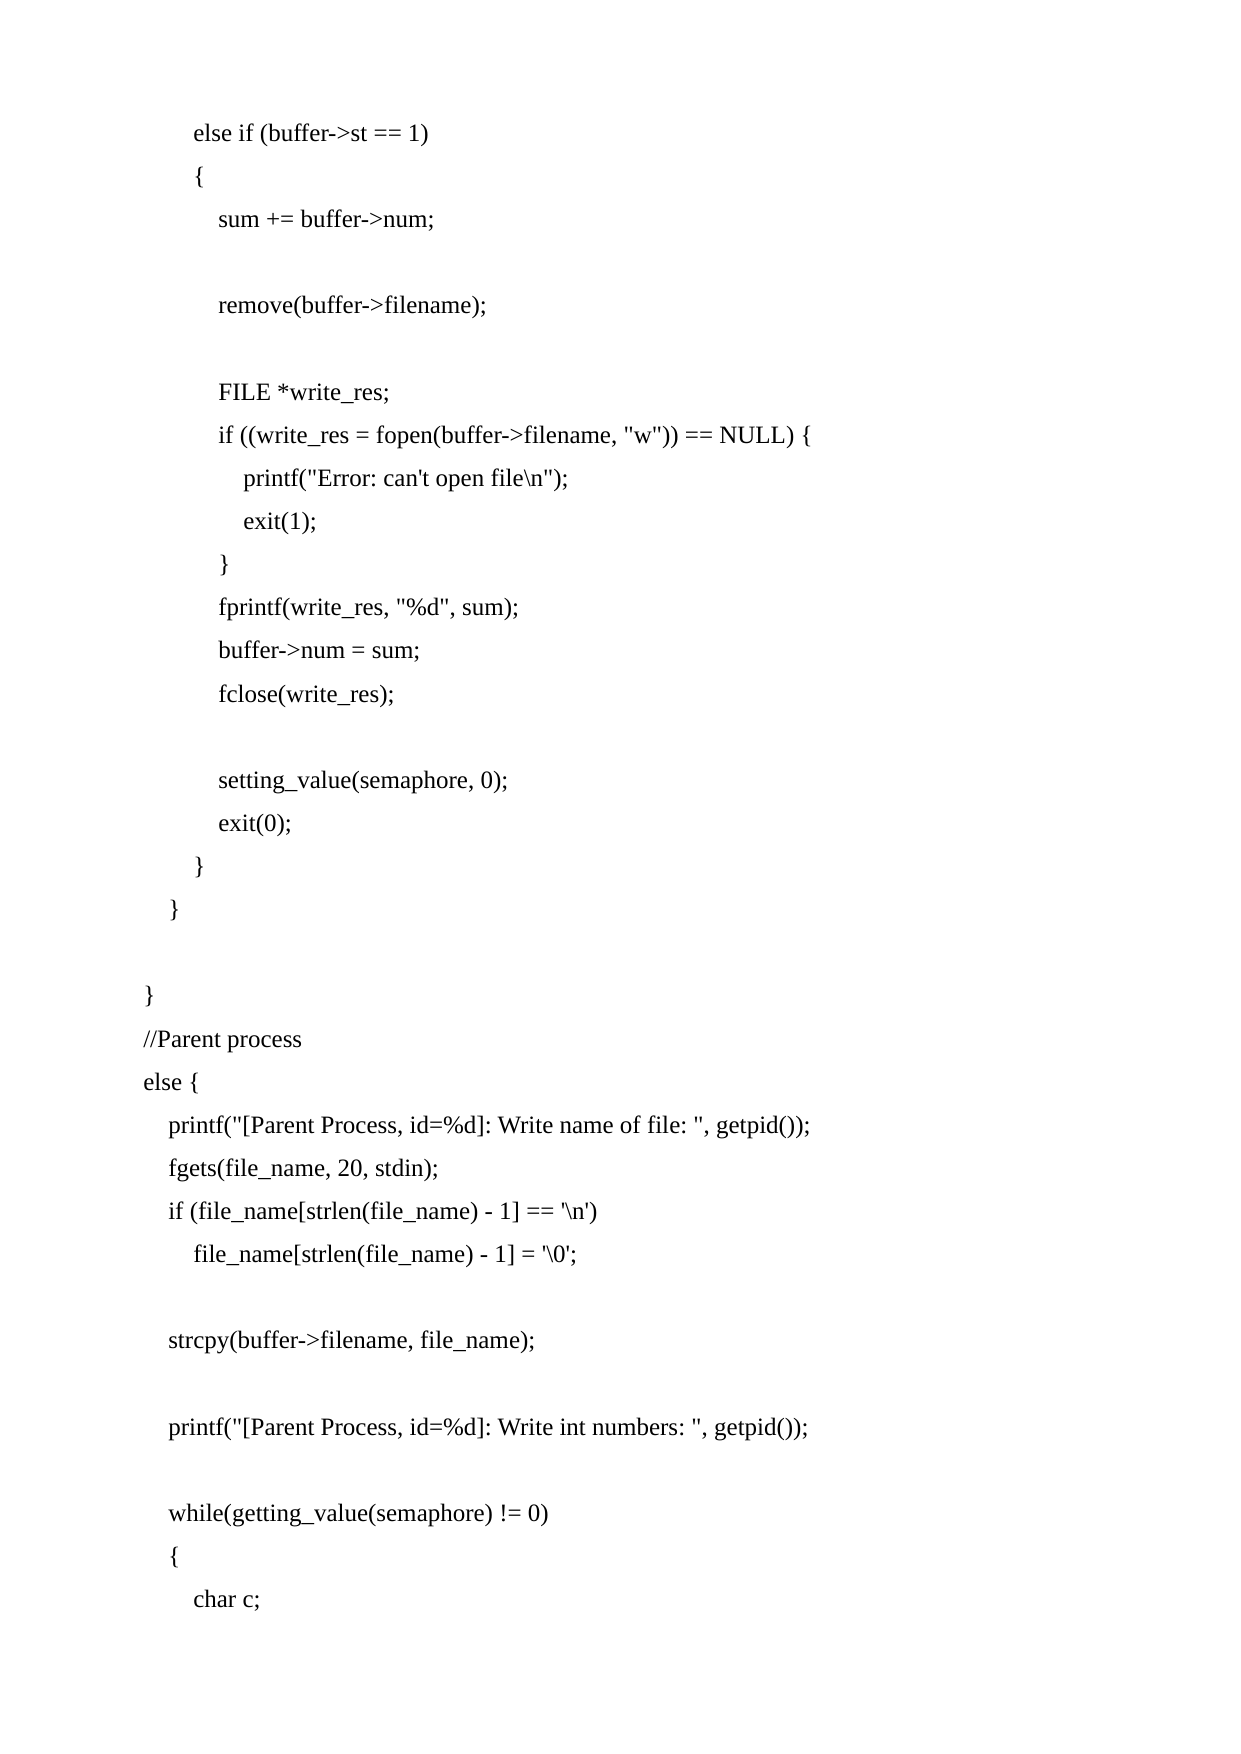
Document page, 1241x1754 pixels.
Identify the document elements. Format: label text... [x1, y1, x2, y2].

text FILE *write_res; [118, 377, 1122, 406]
text printf("[Parent Process, id=%d]: Write int numbers: ", getpid()); [118, 1412, 1122, 1441]
text } [118, 981, 1122, 1009]
text else { [118, 1067, 1122, 1096]
text sum += buffer->num; [118, 204, 1122, 233]
text exit(1); [118, 506, 1122, 535]
text fclose(write_res); [118, 679, 1122, 707]
text while(getting_value(semaphore) != 0) [118, 1498, 1122, 1527]
text } [118, 549, 1122, 578]
text exit(0); [118, 808, 1122, 837]
text if ((write_res = fopen(buffer->filename, "w")) == NULL) { [118, 420, 1122, 449]
text setting_value(semaphore, 0); [118, 765, 1122, 794]
text else if (buffer->st == 1) [118, 118, 1122, 147]
text //Parent process [118, 1024, 1122, 1052]
text if (file_name[strlen(file_name) - 1] == '\n') [118, 1196, 1122, 1225]
text remove(buffer->filename); [118, 291, 1122, 319]
text char c; [118, 1584, 1122, 1613]
text buffer->num = sum; [118, 636, 1122, 664]
text } [118, 894, 1122, 923]
text { [118, 1541, 1122, 1570]
text printf("[Parent Process, id=%d]: Write name of file: ", getpid()); [118, 1110, 1122, 1139]
text fprintf(write_res, "%d", sum); [118, 592, 1122, 621]
text printf("Error: can't open file\n"); [118, 463, 1122, 492]
text strcpy(buffer->filename, file_name); [118, 1326, 1122, 1354]
text } [118, 851, 1122, 880]
text { [118, 161, 1122, 190]
text file_name[strlen(file_name) - 1] = '\0'; [118, 1239, 1122, 1268]
text fgets(file_name, 20, stdin); [118, 1153, 1122, 1182]
